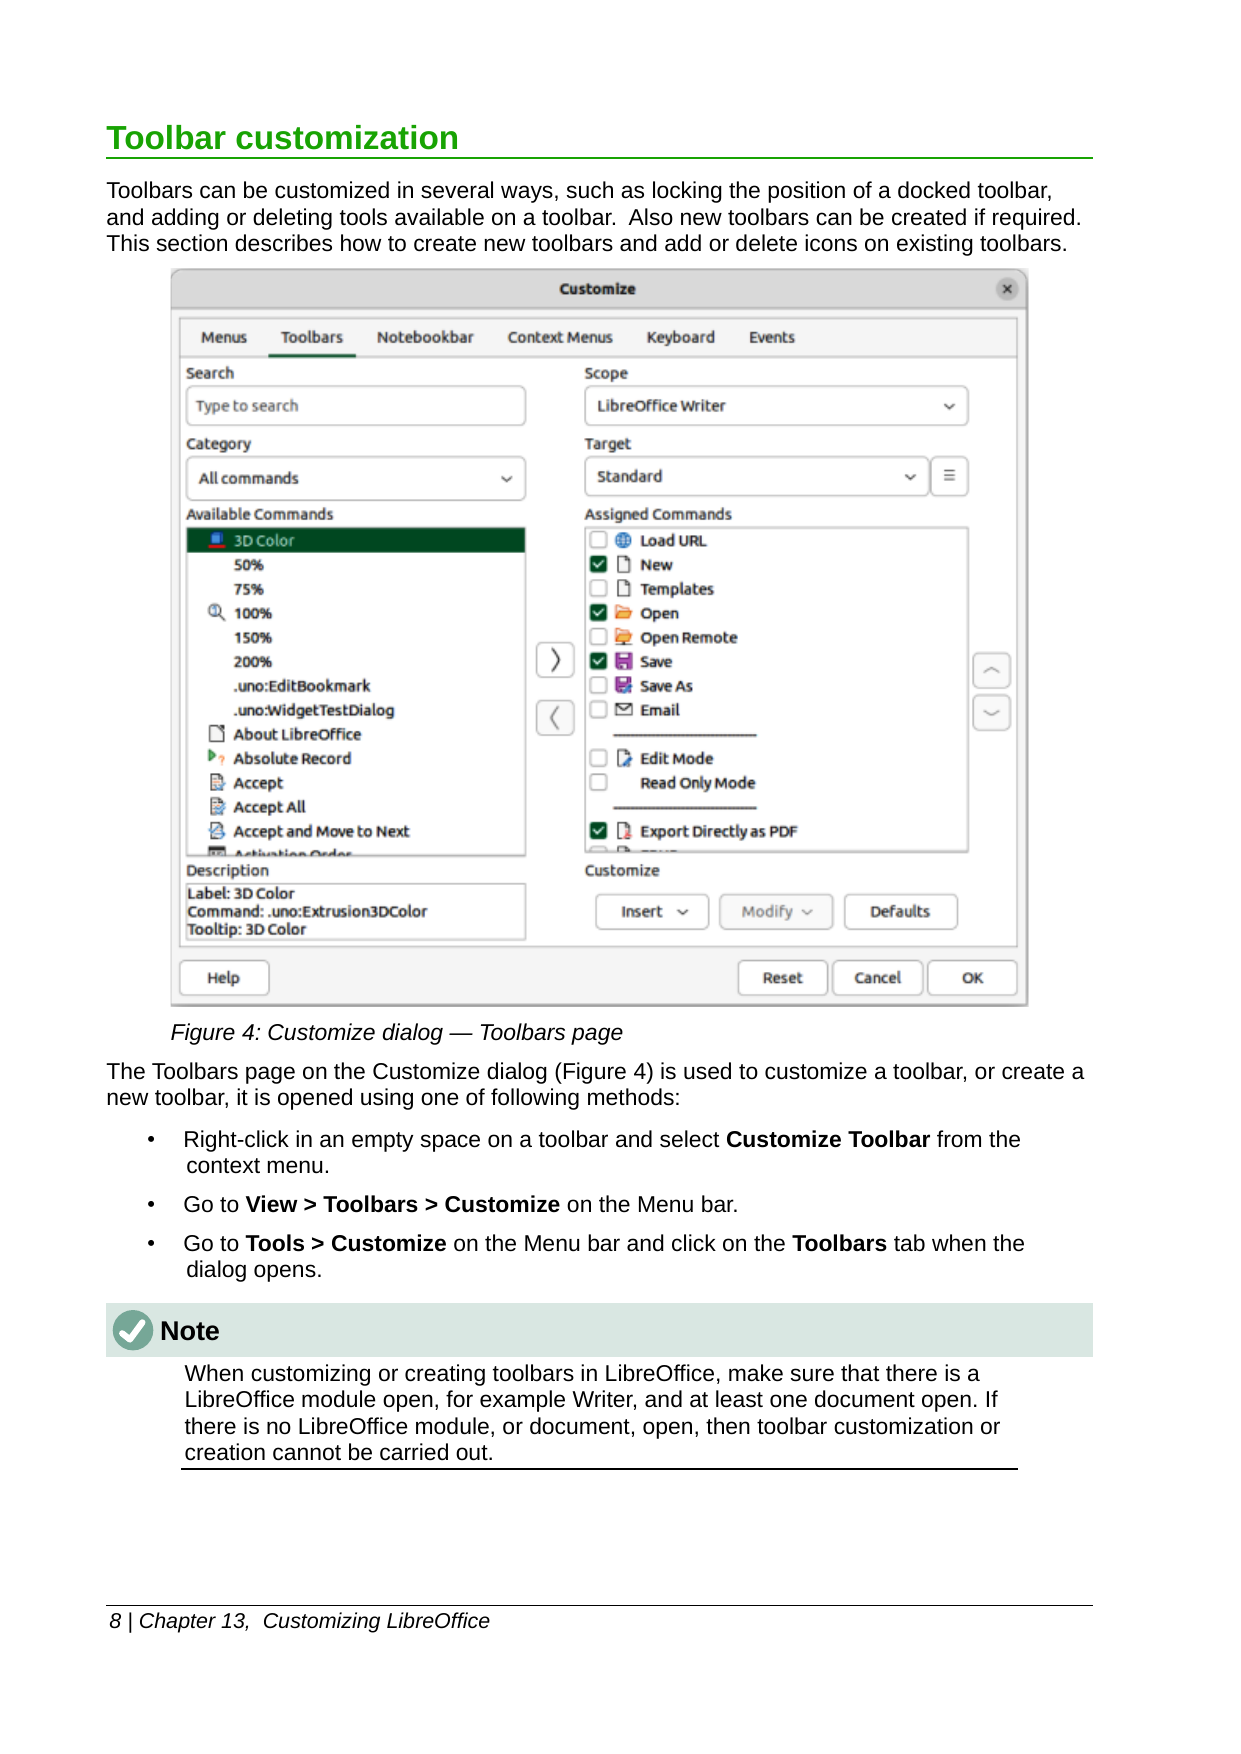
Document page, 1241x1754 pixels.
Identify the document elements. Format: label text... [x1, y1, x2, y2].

subtitle Note [106, 1303, 1093, 1357]
list Right-click in an empty space on a toolbar and select Customize Toolbar from the context menu. [144, 1123, 1093, 1179]
text Figure 4: Customize dialog — Toolbars page [170, 1019, 1028, 1045]
list Go to View > Toolbars > Customize on the Menu bar. [144, 1188, 1093, 1218]
text Toolbars can be customized in several ways, such as locking the position of a docked toolbar, and adding or deleting tools available on a toolbar. Also new toolbars can be created if required. This section describes how to create new toolbars and add or delete icons on existing toolbars. [106, 177, 1093, 256]
text When customizing or creating toolbars in LibreOffice, make sure that there is a LibreOffice module open, for example Writer, and at least one document open. If there is no LibreOffice module, or document, open, then toolbar customization or creation cannot be carried out. [181, 1357, 1018, 1468]
list The Toolbars page on the Customize dialog (Figure 4) is used to customize a toolbar, or create a new toolbar, it is opened using one of following methods: [106, 1058, 1093, 1111]
list Go to Tools > Customize on the Menu bar and click on the Toolbars tab when the dialog opens. [144, 1227, 1093, 1286]
subtitle Toolbar customization [106, 118, 1093, 157]
picture [170, 268, 1029, 1007]
